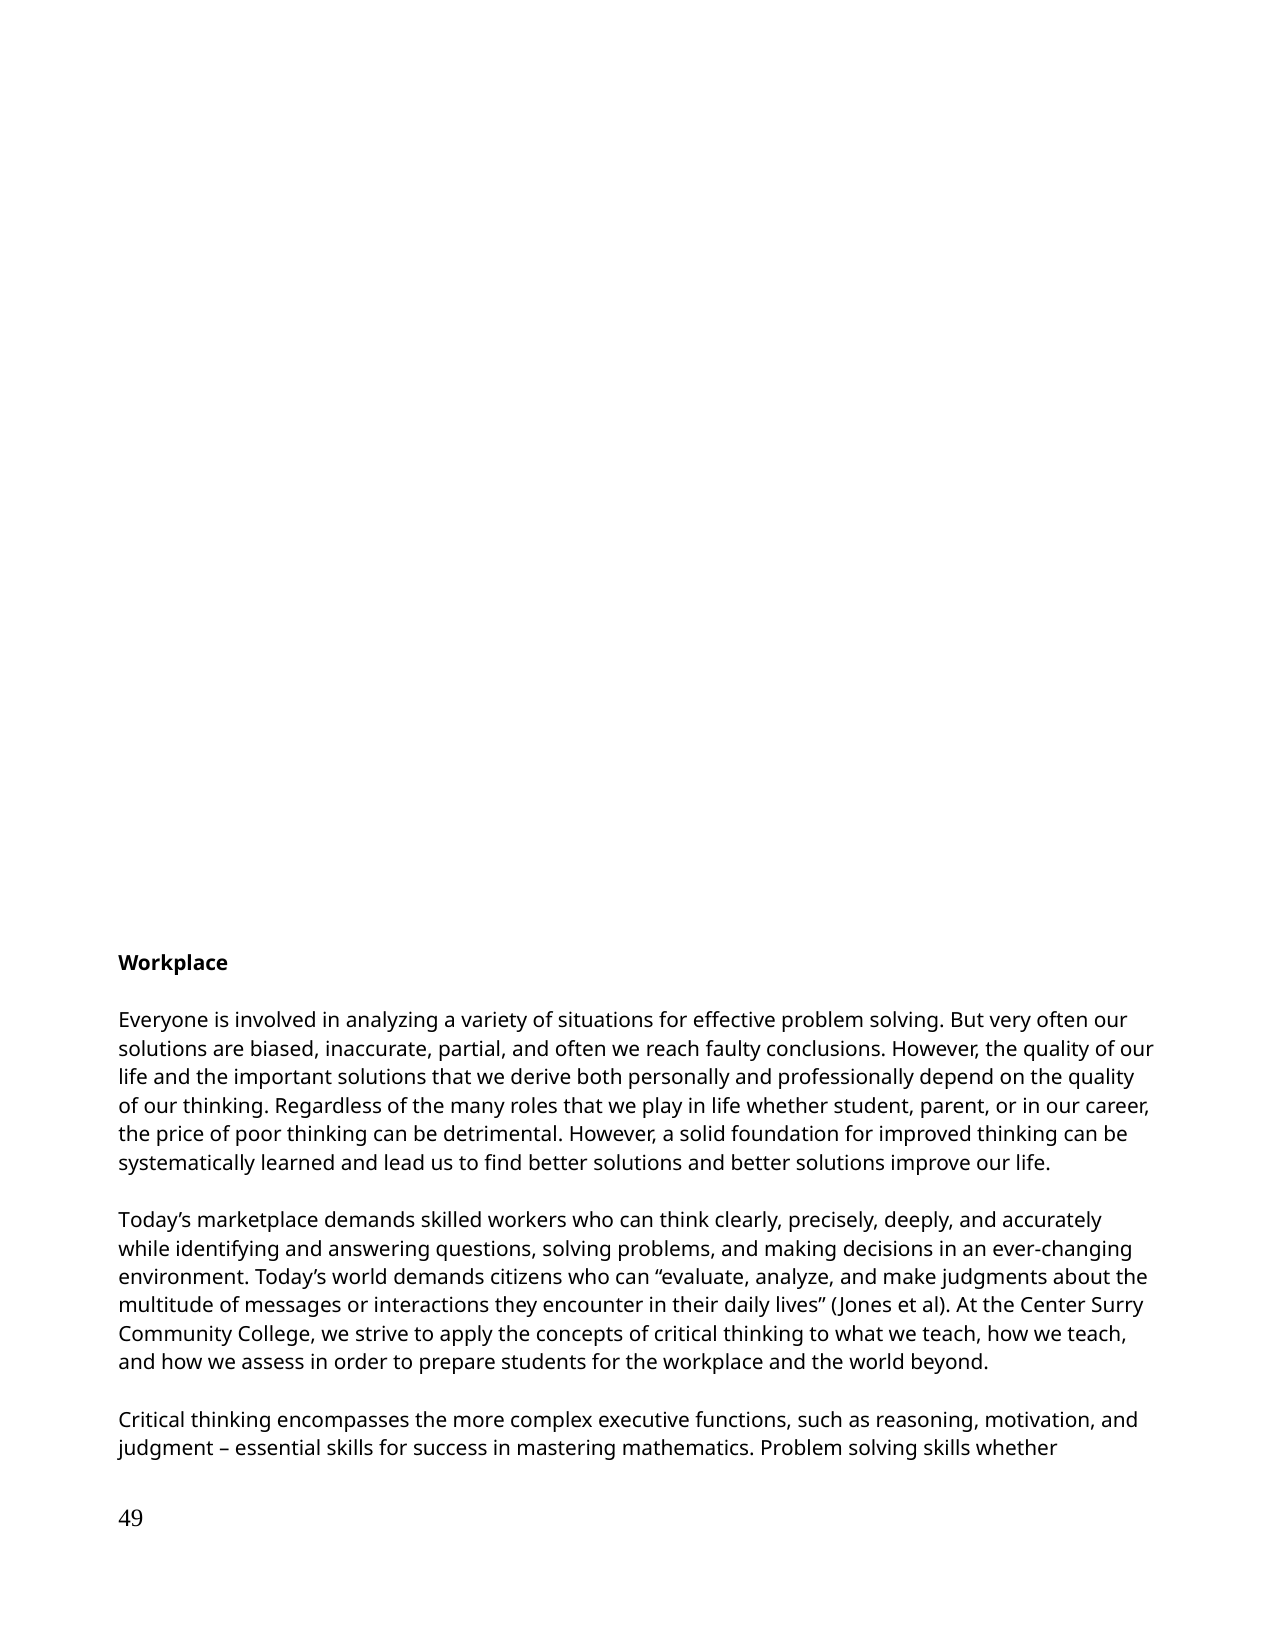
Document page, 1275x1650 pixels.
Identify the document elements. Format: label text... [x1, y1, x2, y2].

text Today’s marketplace demands skilled workers who can think clearly, precisely, deeply, and accurately while identifying and answering questions, solving problems, and making decisions in an ever-changing environment. Today’s world demands citizens who can “evaluate, analyze, and make judgments about the multitude of messages or interactions they encounter in their daily lives” (Jones et al). At the Center Surry Community College, we strive to apply the concepts of critical thinking to what we teach, how we teach, and how we assess in order to prepare students for the workplace and the world beyond. [118, 1205, 1157, 1376]
text Critical thinking encompasses the more complex executive functions, such as reasoning, motivation, and judgment – essential skills for success in mastering mathematics. Problem solving skills whether [118, 1405, 1157, 1462]
text Everyone is involved in analyzing a variety of situations for effective problem solving. But very often our solutions are biased, inaccurate, partial, and often we reach faulty conclusions. However, the quality of our life and the important solutions that we derive both personally and professionally depend on the quality of our thinking. Regardless of the many roles that we play in life whether student, parent, or in our career, the price of poor thinking can be detrimental. However, a solid foundation for improved thinking can be systematically learned and lead us to find better solutions and better solutions improve our life. [118, 1006, 1157, 1176]
text Workplace [118, 948, 1157, 976]
